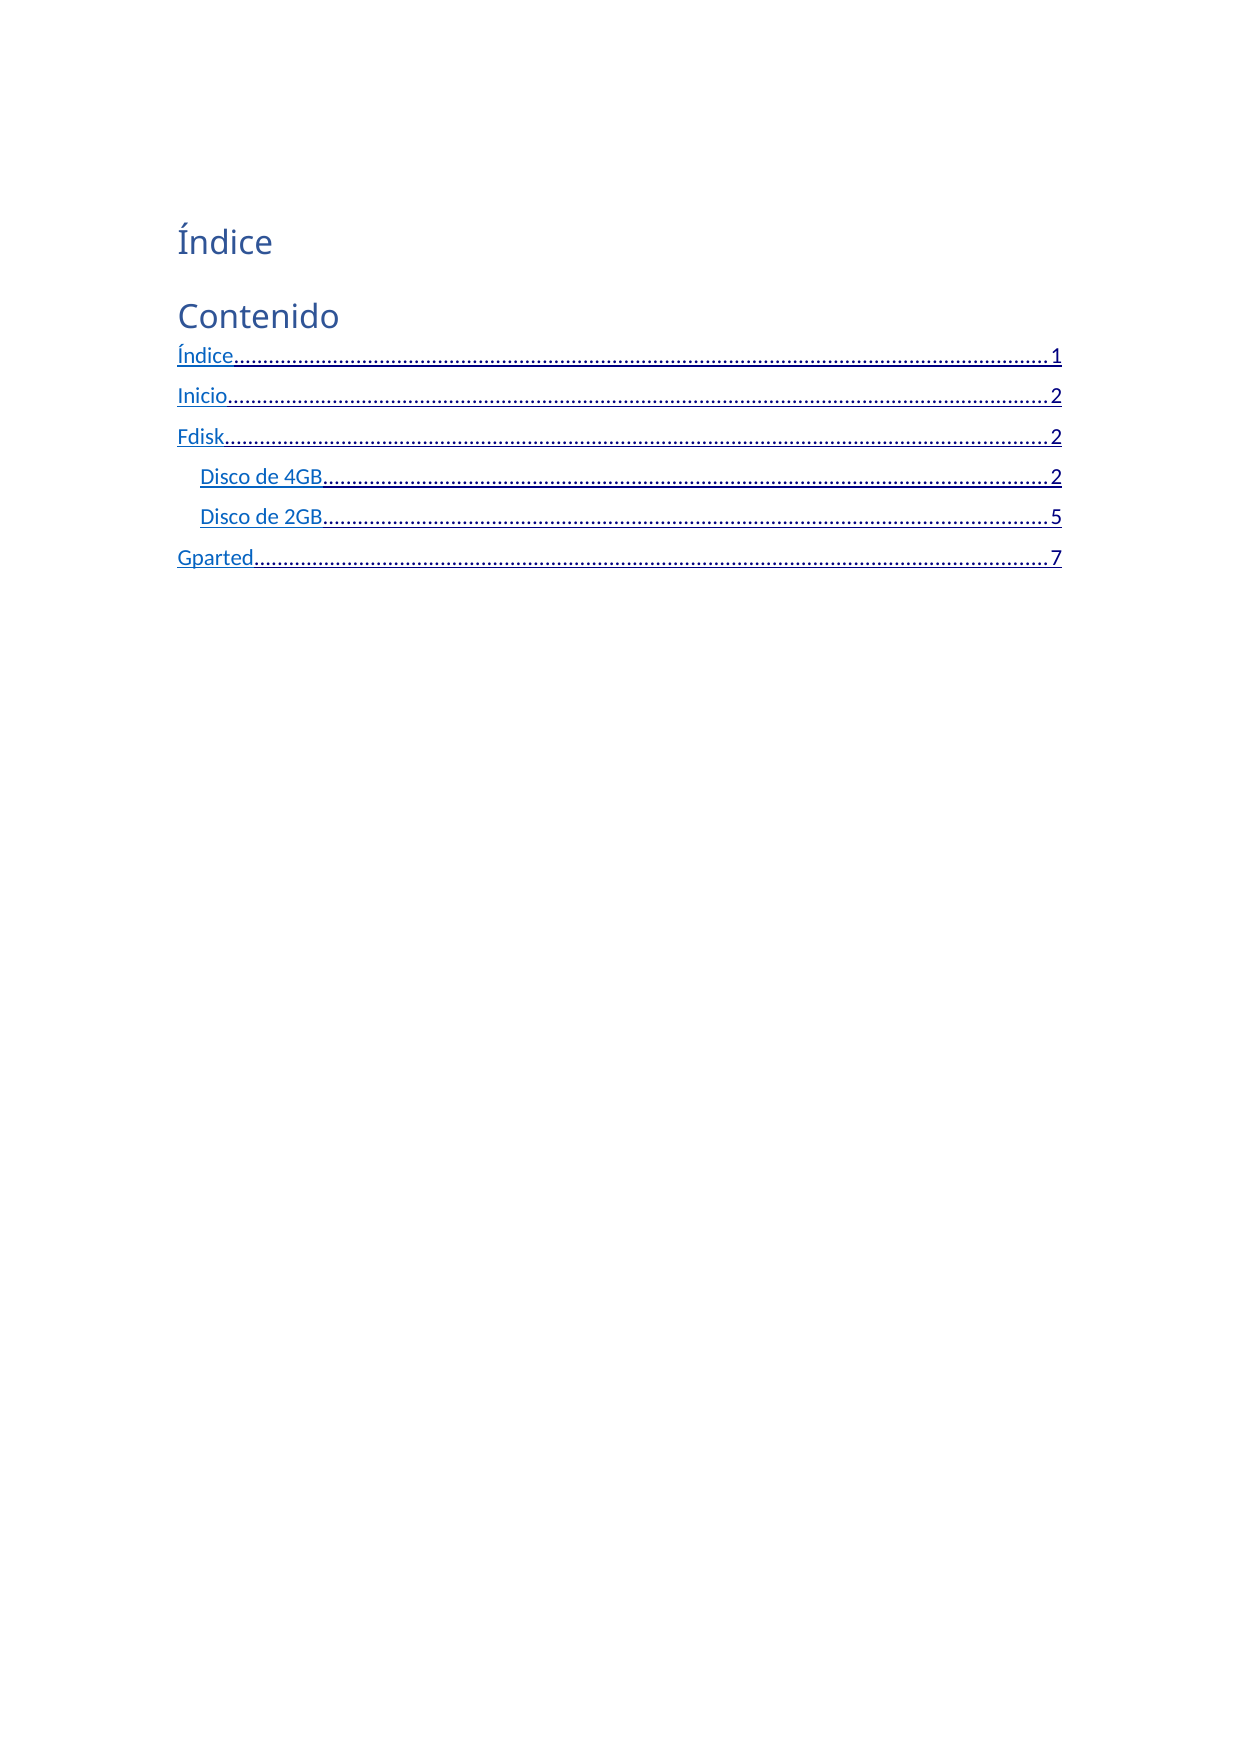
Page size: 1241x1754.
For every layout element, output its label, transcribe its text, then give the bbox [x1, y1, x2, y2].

text Disco de 4GB 2 [200, 462, 1063, 490]
subtitle Índice [177, 219, 1063, 264]
text Inicio 2 [177, 382, 1063, 409]
text Fdisk 2 [177, 422, 1063, 450]
text Contenido [177, 293, 1063, 338]
text Índice 1 [177, 341, 1063, 369]
text Disco de 2GB 5 [200, 502, 1063, 531]
text Gparted 7 [177, 543, 1063, 571]
